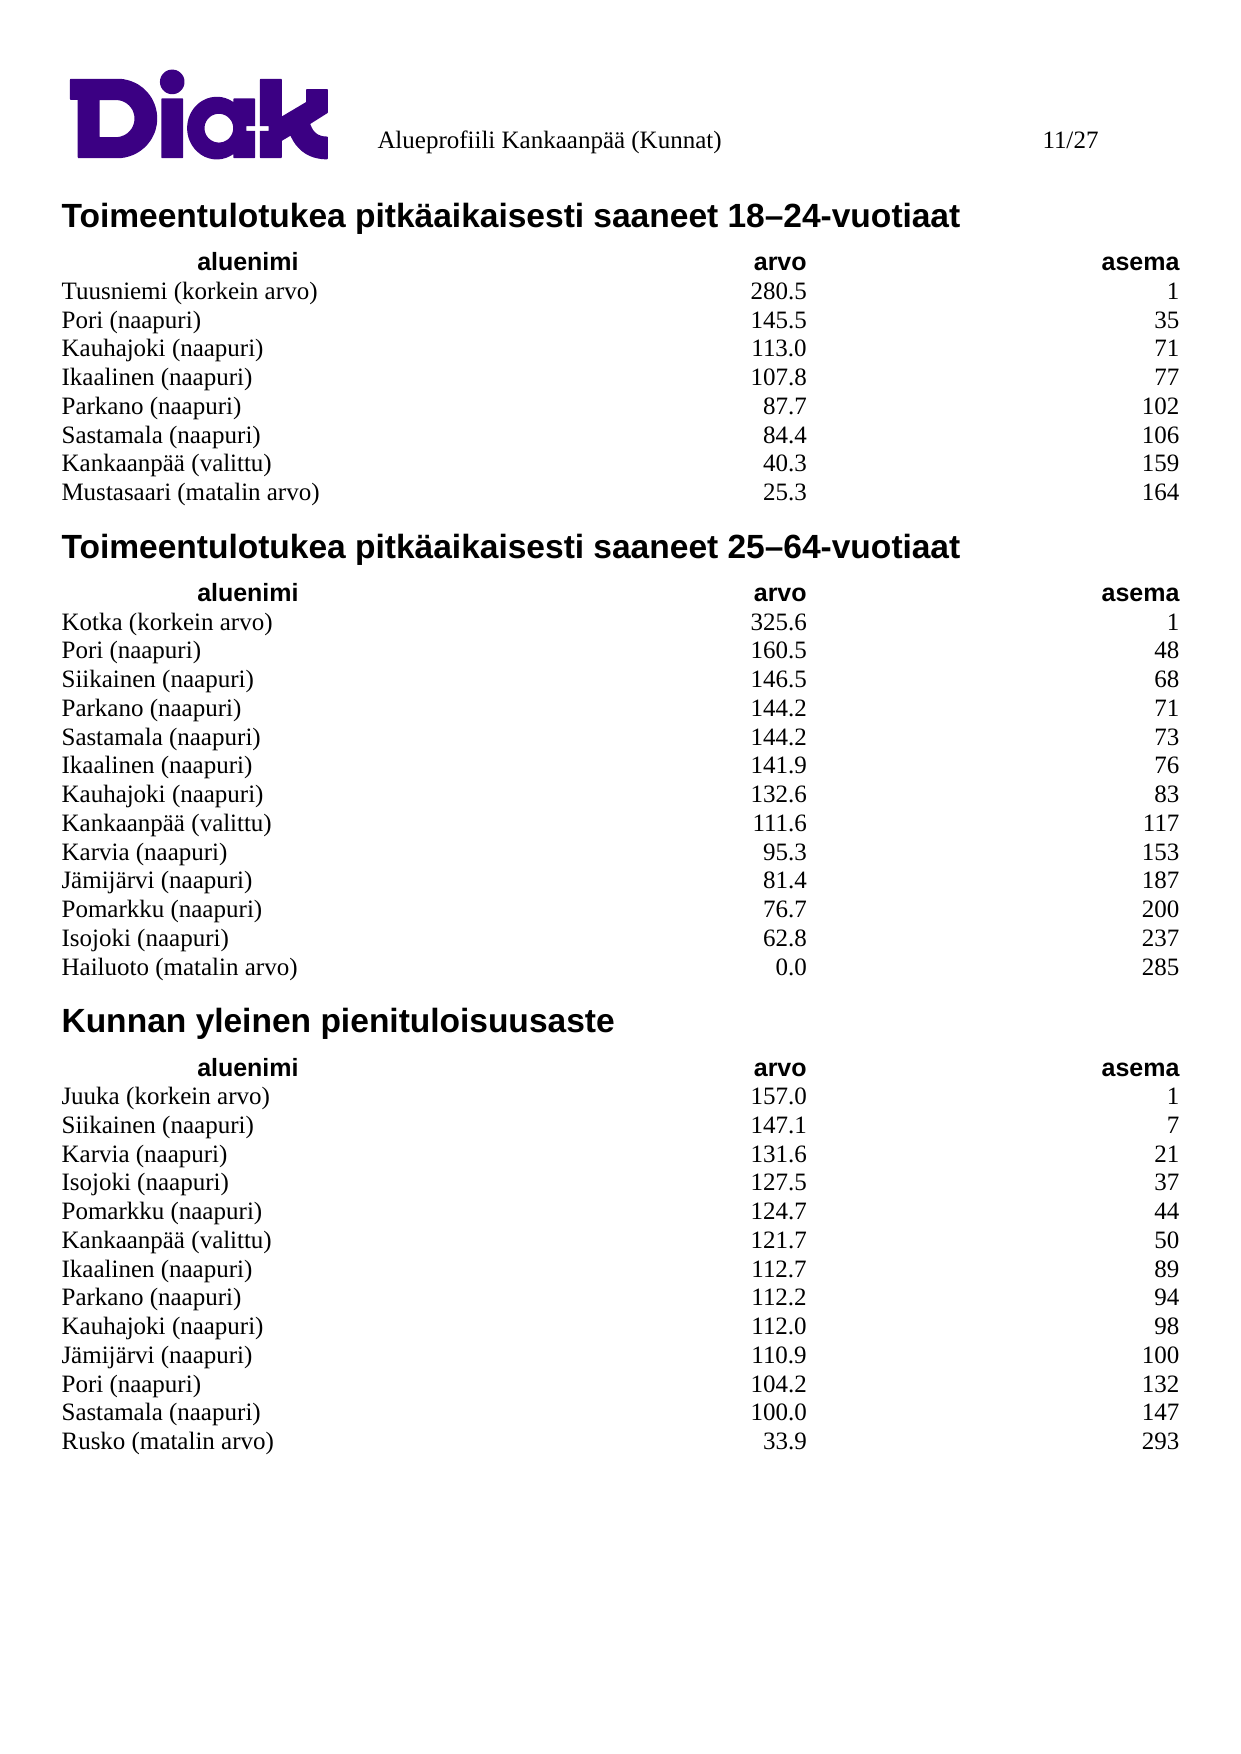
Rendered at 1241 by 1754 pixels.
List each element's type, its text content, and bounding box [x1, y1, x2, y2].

table_header arvo [434, 578, 806, 607]
table_header asema [806, 1053, 1179, 1081]
table_cell 144.2 [434, 693, 806, 722]
table_cell 147 [806, 1398, 1179, 1426]
table_cell 132.6 [434, 779, 806, 808]
table_cell 62.8 [434, 923, 806, 952]
table_cell 159 [806, 449, 1179, 477]
table_cell Juuka (korkein arvo) [61, 1081, 434, 1110]
table_cell 237 [806, 923, 1179, 952]
table_cell Kauhajoki (naapuri) [61, 334, 434, 362]
table_cell 113.0 [434, 334, 806, 362]
table_cell Jämijärvi (naapuri) [61, 1340, 434, 1369]
table_cell 285 [806, 952, 1179, 981]
table_cell Pori (naapuri) [61, 636, 434, 664]
table_cell 132 [806, 1369, 1179, 1397]
table_cell 7 [806, 1110, 1179, 1139]
table_cell 0.0 [434, 952, 806, 981]
table_cell 157.0 [434, 1081, 806, 1110]
table_cell 121.7 [434, 1225, 806, 1254]
table_cell 107.8 [434, 362, 806, 391]
table_cell 76 [806, 751, 1179, 779]
table_cell 98 [806, 1311, 1179, 1340]
table_cell Karvia (naapuri) [61, 837, 434, 866]
table_cell Siikainen (naapuri) [61, 1110, 434, 1139]
table_cell 117 [806, 808, 1179, 837]
table_cell 100.0 [434, 1398, 806, 1426]
table_cell 89 [806, 1254, 1179, 1282]
table_cell 1 [806, 1081, 1179, 1110]
table_cell 325.6 [434, 607, 806, 636]
table_cell 77 [806, 362, 1179, 391]
table_cell 141.9 [434, 751, 806, 779]
table_cell 95.3 [434, 837, 806, 866]
table_cell Ikaalinen (naapuri) [61, 362, 434, 391]
table_cell Ikaalinen (naapuri) [61, 1254, 434, 1282]
subtitle Toimeentulotukea pitkäaikaisesti saaneet 18–24-vuotiaat [61, 196, 1179, 235]
table_cell 146.5 [434, 664, 806, 693]
table_cell 112.7 [434, 1254, 806, 1282]
table_cell Pori (naapuri) [61, 1369, 434, 1397]
table_cell Isojoki (naapuri) [61, 1168, 434, 1196]
table_cell Kankaanpää (valittu) [61, 808, 434, 837]
table_cell 44 [806, 1196, 1179, 1225]
table_cell 127.5 [434, 1168, 806, 1196]
table_cell Parkano (naapuri) [61, 1283, 434, 1311]
table_cell 84.4 [434, 420, 806, 448]
table_header aluenimi [61, 247, 434, 276]
table_cell Kotka (korkein arvo) [61, 607, 434, 636]
table_cell Kankaanpää (valittu) [61, 1225, 434, 1254]
table_header aluenimi [61, 578, 434, 607]
table_cell 25.3 [434, 477, 806, 506]
table_cell 153 [806, 837, 1179, 866]
table_cell Jämijärvi (naapuri) [61, 866, 434, 894]
table_cell 33.9 [434, 1426, 806, 1455]
table_cell Siikainen (naapuri) [61, 664, 434, 693]
table_cell 106 [806, 420, 1179, 448]
table_cell 71 [806, 693, 1179, 722]
table_cell 160.5 [434, 636, 806, 664]
table_cell 73 [806, 722, 1179, 751]
table_cell 48 [806, 636, 1179, 664]
table_cell 280.5 [434, 276, 806, 305]
table_cell Sastamala (naapuri) [61, 420, 434, 448]
table_cell Mustasaari (matalin arvo) [61, 477, 434, 506]
table_cell 35 [806, 305, 1179, 333]
table_cell Parkano (naapuri) [61, 391, 434, 420]
table_header asema [806, 578, 1179, 607]
table_cell 50 [806, 1225, 1179, 1254]
subtitle Kunnan yleinen pienituloisuusaste [61, 1001, 1179, 1040]
table_cell 145.5 [434, 305, 806, 333]
table_cell Sastamala (naapuri) [61, 722, 434, 751]
table_cell Kankaanpää (valittu) [61, 449, 434, 477]
table_cell 111.6 [434, 808, 806, 837]
table_cell 71 [806, 334, 1179, 362]
table_cell Sastamala (naapuri) [61, 1398, 434, 1426]
table_cell 1 [806, 276, 1179, 305]
table_cell 293 [806, 1426, 1179, 1455]
table_cell 76.7 [434, 894, 806, 923]
table_cell Kauhajoki (naapuri) [61, 1311, 434, 1340]
table_cell Parkano (naapuri) [61, 693, 434, 722]
table_cell 164 [806, 477, 1179, 506]
table_cell Karvia (naapuri) [61, 1139, 434, 1167]
table_cell 112.2 [434, 1283, 806, 1311]
table_cell 1 [806, 607, 1179, 636]
table_cell Pori (naapuri) [61, 305, 434, 333]
table_cell Ikaalinen (naapuri) [61, 751, 434, 779]
table_cell 144.2 [434, 722, 806, 751]
table_cell 100 [806, 1340, 1179, 1369]
table_cell Pomarkku (naapuri) [61, 894, 434, 923]
table_cell 94 [806, 1283, 1179, 1311]
table_cell 81.4 [434, 866, 806, 894]
table_cell 110.9 [434, 1340, 806, 1369]
table_cell 68 [806, 664, 1179, 693]
table_cell 200 [806, 894, 1179, 923]
table_cell 187 [806, 866, 1179, 894]
table_cell 40.3 [434, 449, 806, 477]
table_cell 102 [806, 391, 1179, 420]
table_cell 21 [806, 1139, 1179, 1167]
table_cell Tuusniemi (korkein arvo) [61, 276, 434, 305]
table_cell 147.1 [434, 1110, 806, 1139]
table_cell 104.2 [434, 1369, 806, 1397]
table_cell Pomarkku (naapuri) [61, 1196, 434, 1225]
table_cell Kauhajoki (naapuri) [61, 779, 434, 808]
table_cell 37 [806, 1168, 1179, 1196]
table_cell 87.7 [434, 391, 806, 420]
table_cell 131.6 [434, 1139, 806, 1167]
table_cell Hailuoto (matalin arvo) [61, 952, 434, 981]
table_cell 112.0 [434, 1311, 806, 1340]
table_header arvo [434, 247, 806, 276]
table_cell 124.7 [434, 1196, 806, 1225]
table_cell Isojoki (naapuri) [61, 923, 434, 952]
table_cell Rusko (matalin arvo) [61, 1426, 434, 1455]
table_header arvo [434, 1053, 806, 1081]
table_header asema [806, 247, 1179, 276]
table_cell 83 [806, 779, 1179, 808]
subtitle Toimeentulotukea pitkäaikaisesti saaneet 25–64-vuotiaat [61, 527, 1179, 566]
table_header aluenimi [61, 1053, 434, 1081]
